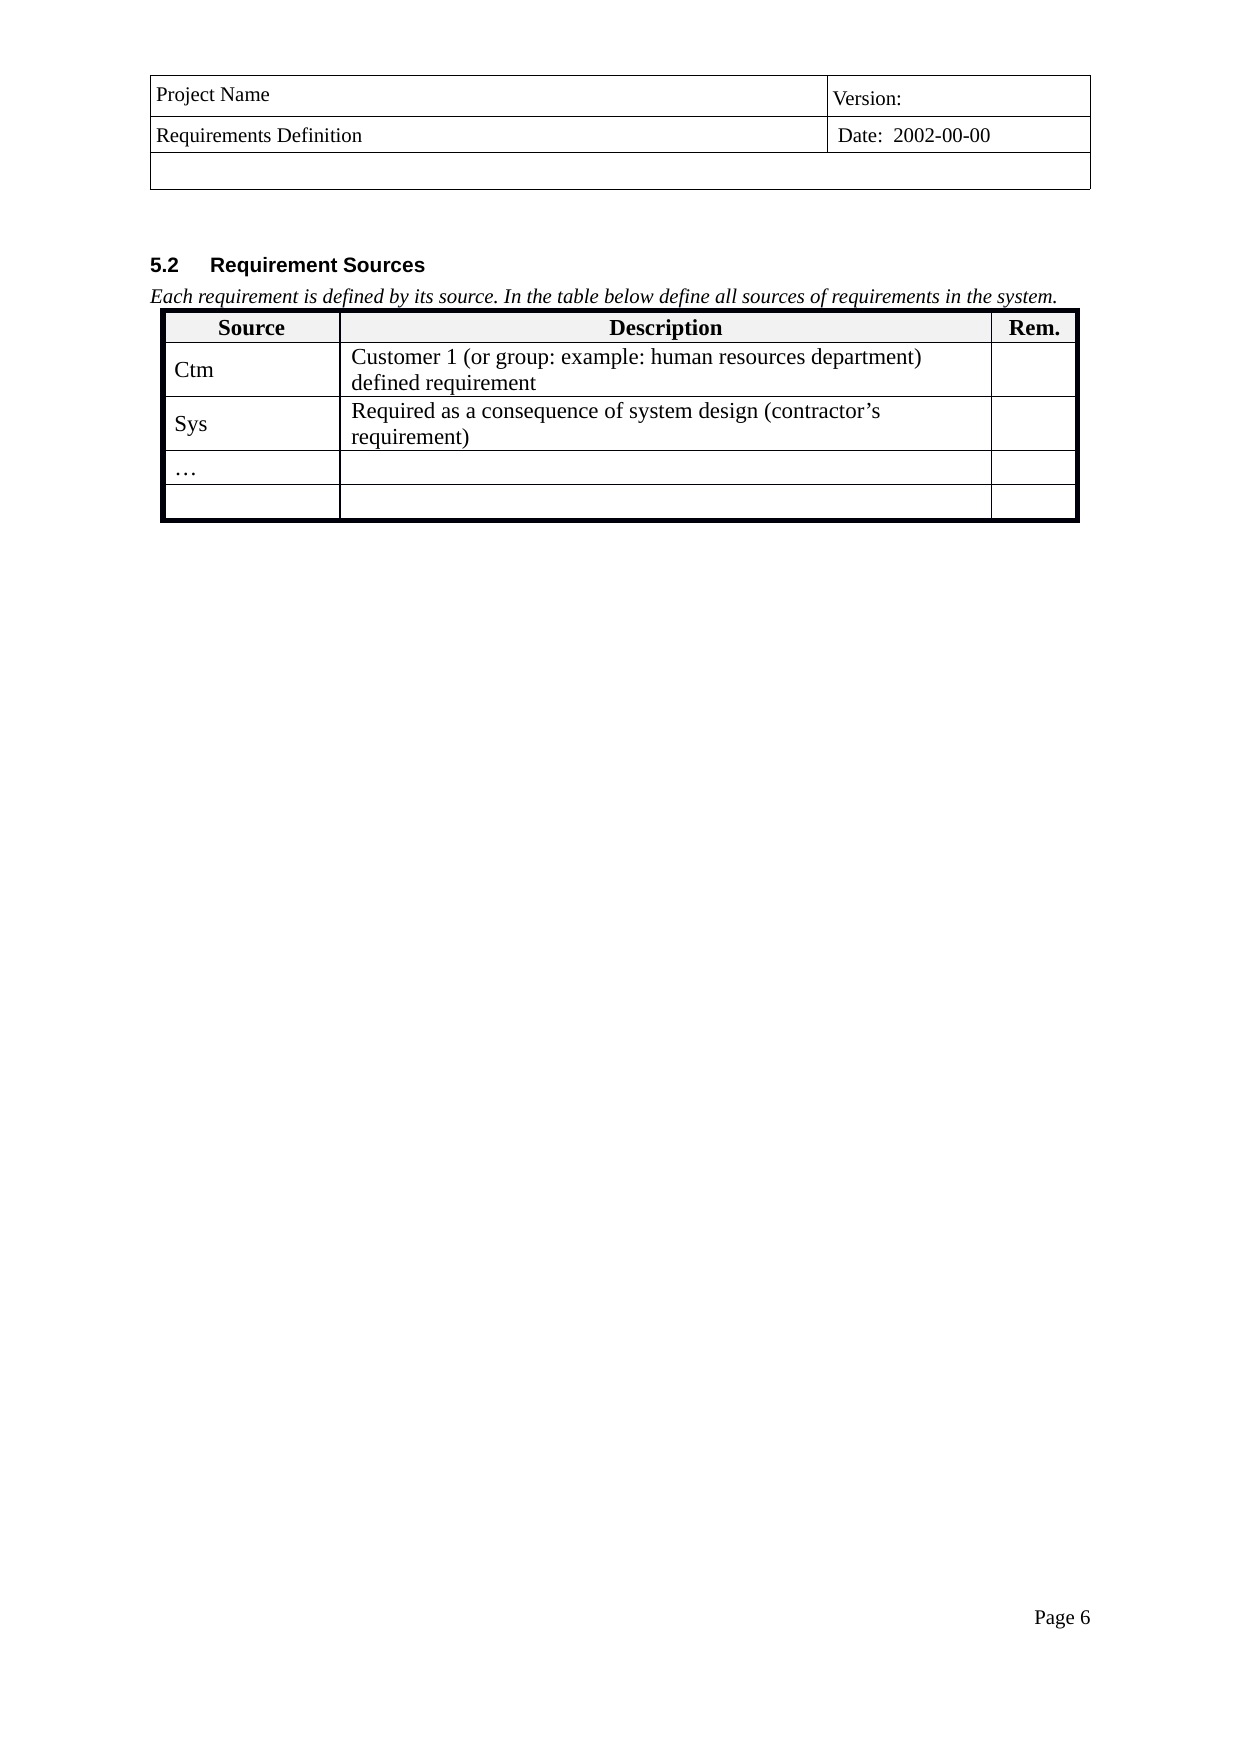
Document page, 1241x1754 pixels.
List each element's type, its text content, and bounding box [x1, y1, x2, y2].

subtitle Requirement Sources [150, 251, 1090, 276]
table_cell Customer 1 (or group: example: human resources department) defined requirement [341, 343, 991, 396]
table_cell [341, 485, 991, 518]
text Each requirement is defined by its source. In the table below define all sources of requirements in the system. [150, 283, 1090, 308]
table_header Description [341, 313, 991, 342]
table_cell [992, 451, 1075, 484]
table_header Source [166, 313, 339, 342]
table_cell [341, 451, 991, 484]
table_cell [166, 485, 339, 518]
table_cell [992, 343, 1075, 396]
table_cell Sys [166, 397, 339, 449]
table_cell … [166, 451, 339, 484]
table_cell [992, 397, 1075, 449]
table_header Rem. [992, 313, 1075, 342]
table_cell Required as a consequence of system design (contractor’s requirement) [341, 397, 991, 449]
table_cell Ctm [166, 343, 339, 396]
table_cell [992, 485, 1075, 518]
